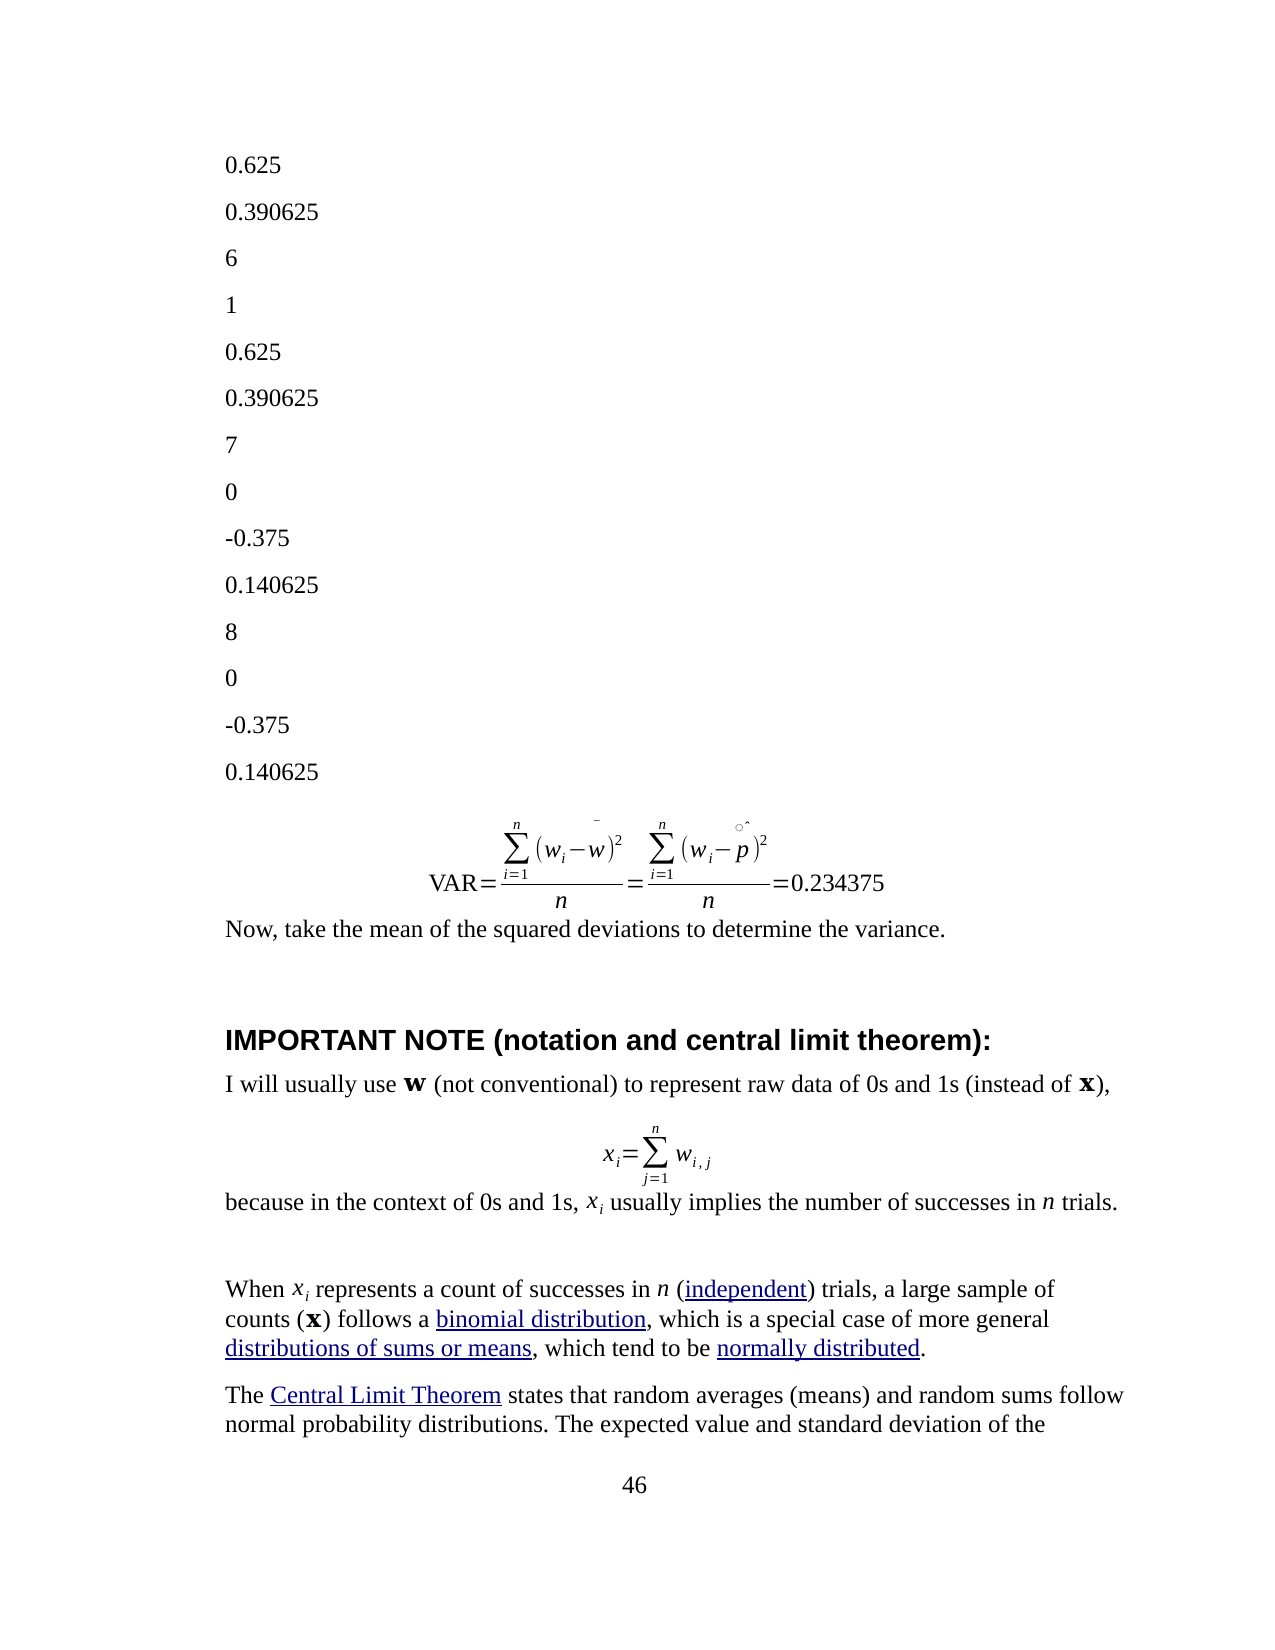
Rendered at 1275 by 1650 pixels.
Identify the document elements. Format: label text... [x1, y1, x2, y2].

list I will usually use (not conventional) to represent raw data of 0s and 1s (instead of ), because in the context of 0s and 1s, usually implies the number of successes in trials. [187, 1069, 1125, 1218]
list 0.140625 [187, 757, 1125, 785]
list 0 [187, 663, 1125, 692]
subtitle IMPORTANT NOTE (notation and central limit theorem): [187, 1023, 1125, 1057]
list 0.625 [187, 150, 1125, 179]
list 0.625 [187, 337, 1125, 365]
list When represents a count of successes in (independent) trials, a large sample of counts () follows a binomial distribution, which is a special case of more general distributions of sums or means, which tend to be normally distributed. [187, 1273, 1125, 1362]
list 0 [187, 477, 1125, 505]
list 1 [187, 290, 1125, 319]
list 0.390625 [187, 197, 1125, 225]
list Now, take the mean of the squared deviations to determine the variance. [187, 803, 1125, 942]
list 7 [187, 430, 1125, 459]
list -0.375 [187, 523, 1125, 552]
list -0.375 [187, 710, 1125, 739]
list 6 [187, 243, 1125, 272]
list 0.140625 [187, 570, 1125, 599]
list The Central Limit Theorem states that random averages (means) and random sums follow normal probability distributions. The expected value and standard deviation of the [187, 1380, 1125, 1437]
list 8 [187, 617, 1125, 645]
list 0.390625 [187, 383, 1125, 412]
